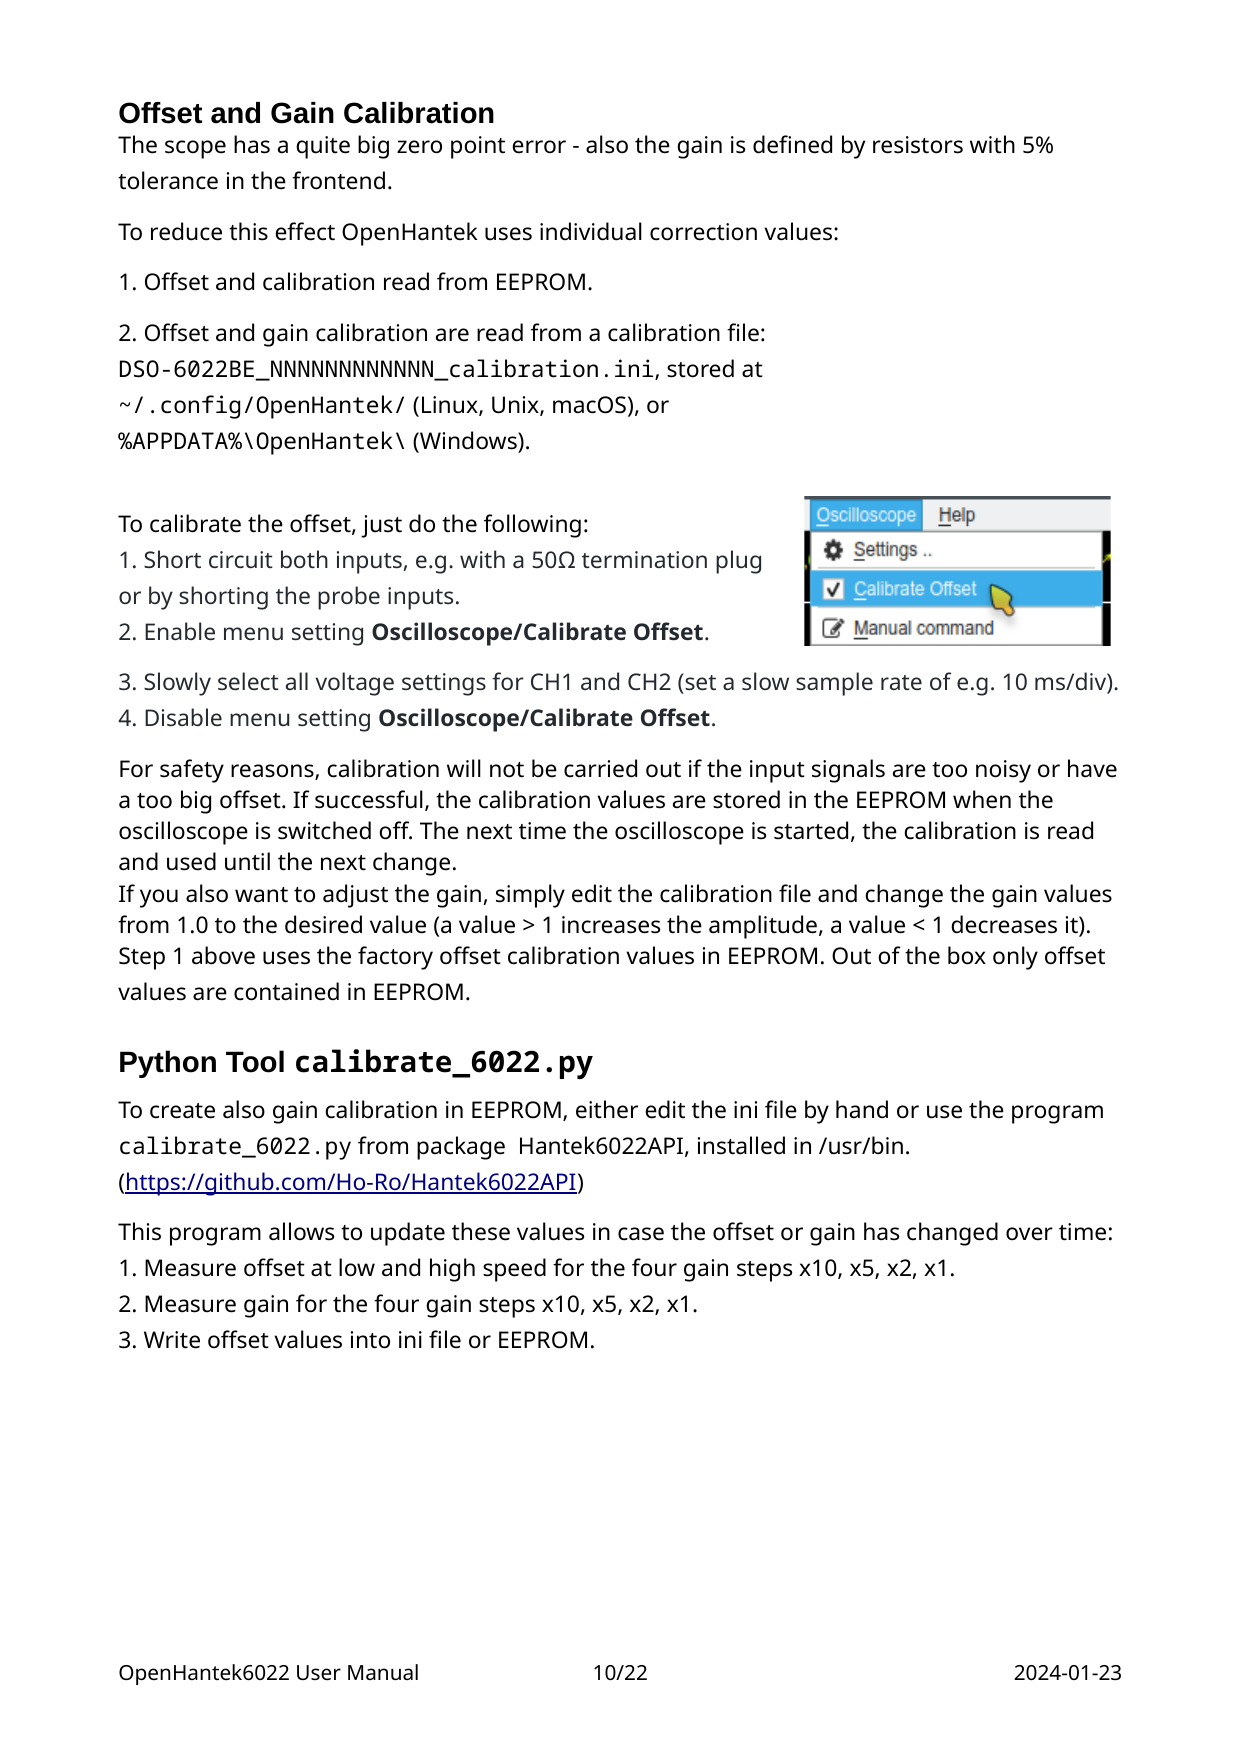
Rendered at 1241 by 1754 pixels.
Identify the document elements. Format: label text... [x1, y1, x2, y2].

text 3. Slowly select all voltage settings for CH1 and CH2 (set a slow sample rate of e.g. 10 ms/div). 4. Disable menu setting Oscilloscope/Calibrate Offset. [118, 666, 1122, 733]
picture [804, 496, 1111, 646]
text To reduce this effect OpenHantek uses individual correction values: [118, 216, 1122, 247]
text 2. Offset and gain calibration are read from a calibration file: DSO-6022BE_NNNNNNNNNNNN_calibration.ini, stored at ~/.config/OpenHantek/ (Linux, Unix, macOS), or %APPDATA%\OpenHantek\ (Windows). [118, 317, 1122, 489]
text The scope has a quite big zero point error - also the gain is defined by resistors with 5% tolerance in the frontend. [118, 129, 1122, 197]
text This program allows to update these values in case the offset or gain has changed over time: 1. Measure offset at low and high speed for the four gain steps x10, x5, x2, x1. 2. Measure gain for the four gain steps x10, x5, x2, x1. 3. Write offset values into ini file or EEPROM. [118, 1216, 1122, 1355]
text 1. Offset and calibration read from EEPROM. [118, 266, 1122, 298]
subtitle Python Tool calibrate_6022.py [118, 1041, 1122, 1081]
text To create also gain calibration in EEPROM, either edit the ini file by hand or use the program calibrate_6022.py from package Hantek6022API, installed in /usr/bin. (https://github.com/Ho-Ro/Hantek6022API) [118, 1094, 1122, 1197]
text For safety reasons, calibration will not be carried out if the input signals are too noisy or have a too big offset. If successful, the calibration values are stored in the EEPROM when the oscilloscope is switched off. The next time the oscilloscope is started, the calibration is read and used until the next change. [118, 753, 1122, 878]
text If you also want to adjust the gain, simply edit the calibration file and change the gain values from 1.0 to the desired value (a value > 1 increases the amplitude, a value < 1 decreases it). [118, 878, 1122, 940]
text To calibrate the offset, just do the following: 1. Short circuit both inputs, e.g. with a 50Ω termination plug or by shorting the probe inputs. 2. Enable menu setting Oscilloscope/Calibrate Offset. [118, 508, 1122, 647]
subtitle Offset and Gain Calibration [118, 96, 1122, 129]
text Step 1 above uses the factory offset calibration values in EEPROM. Out of the box only offset values are contained in EEPROM. [118, 940, 1122, 1007]
